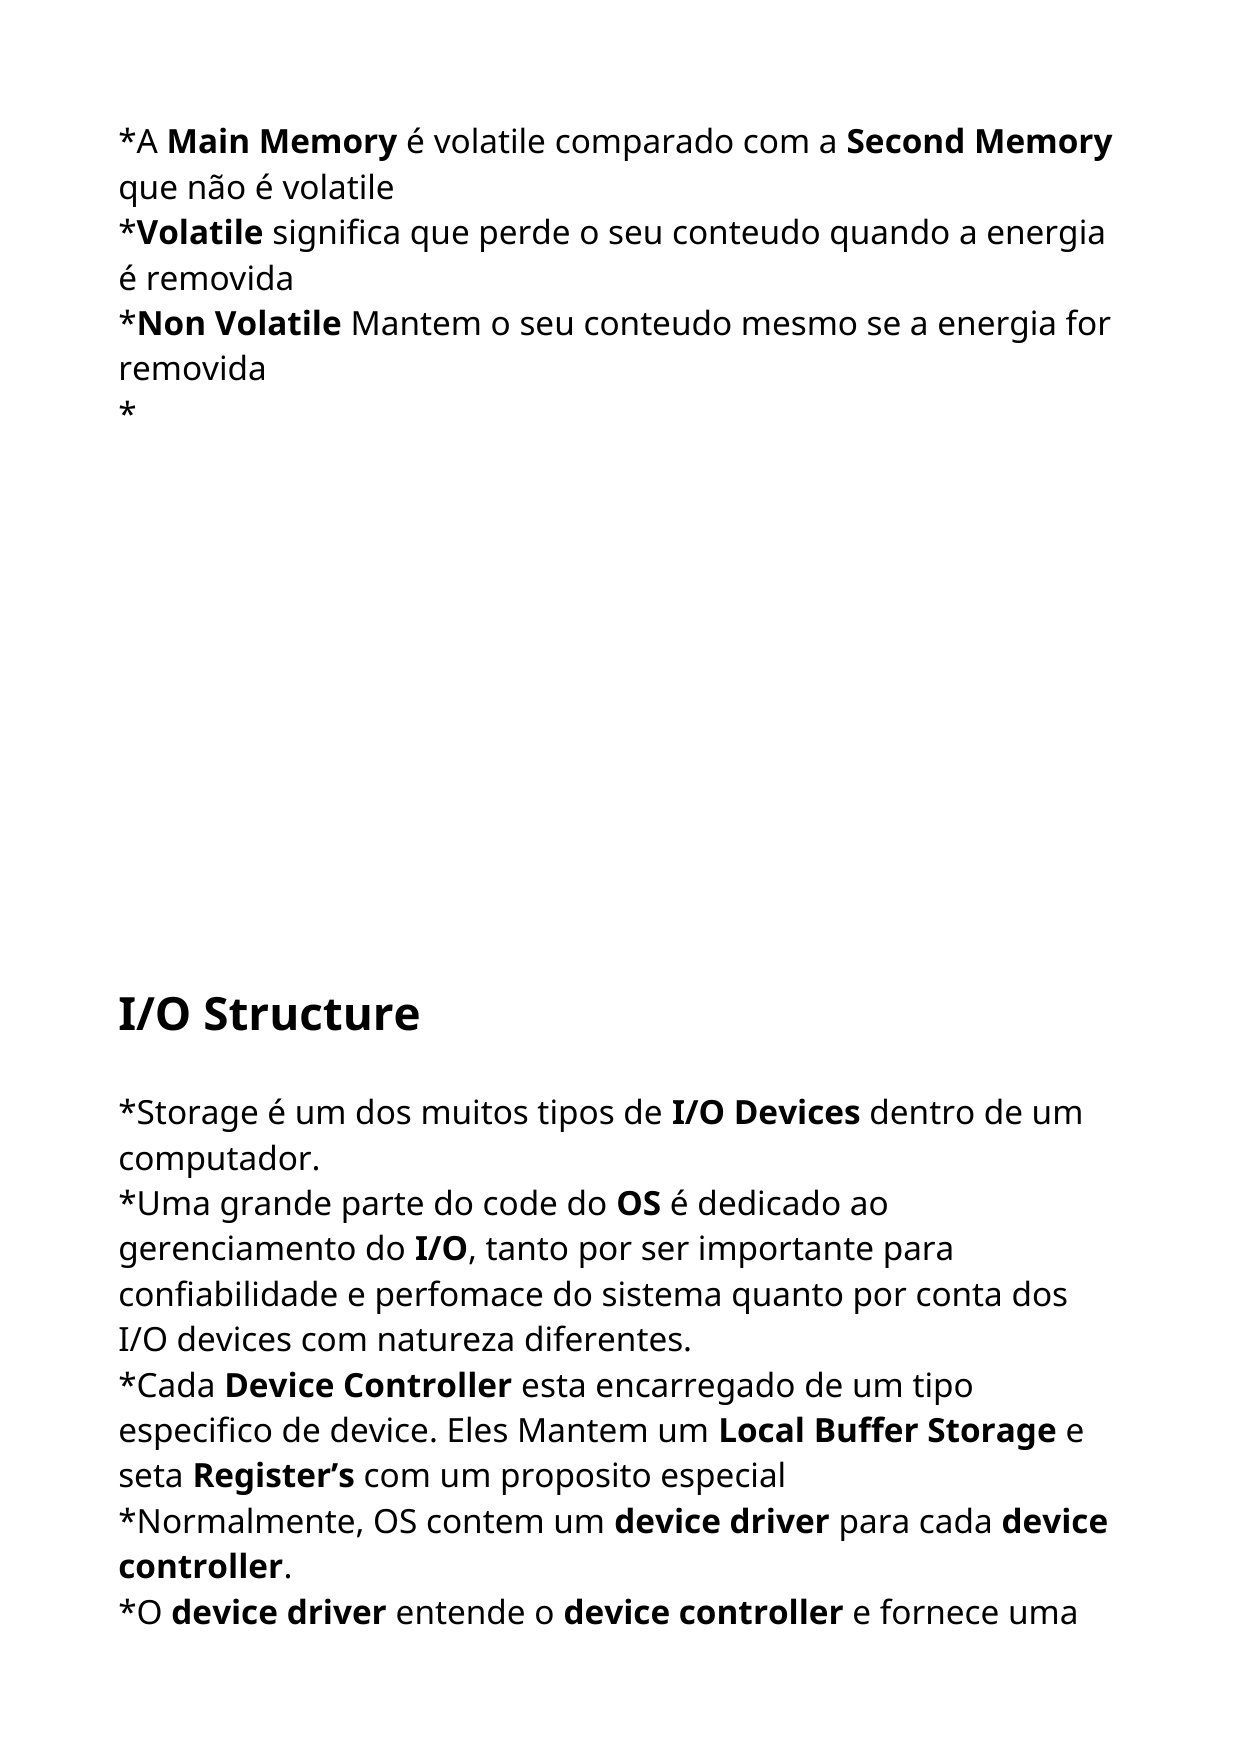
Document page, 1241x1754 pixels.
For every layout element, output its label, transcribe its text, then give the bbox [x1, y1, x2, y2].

text *Normalmente, OS contem um device driver para cada device controller. [118, 1498, 1122, 1588]
text *O device driver entende o device controller e fornece uma [118, 1588, 1122, 1634]
text *Storage é um dos muitos tipos de I/O Devices dentro de um computador. [118, 1089, 1122, 1180]
text *Non Volatile Mantem o seu conteudo mesmo se a energia for removida [118, 300, 1122, 391]
text *Cada Device Controller esta encarregado de um tipo especifico de device. Eles Mantem um Local Buffer Storage e seta Register’s com um proposito especial [118, 1361, 1122, 1498]
text *Uma grande parte do code do OS é dedicado ao gerenciamento do I/O, tanto por ser importante para confiabilidade e perfomace do sistema quanto por conta dos I/O devices com natureza diferentes. [118, 1180, 1122, 1361]
text *Volatile significa que perde o seu conteudo quando a energia é removida [118, 209, 1122, 300]
text * [118, 391, 1122, 436]
text I/O Structure [118, 981, 1122, 1043]
text *A Main Memory é volatile comparado com a Second Memory que não é volatile [118, 118, 1122, 209]
